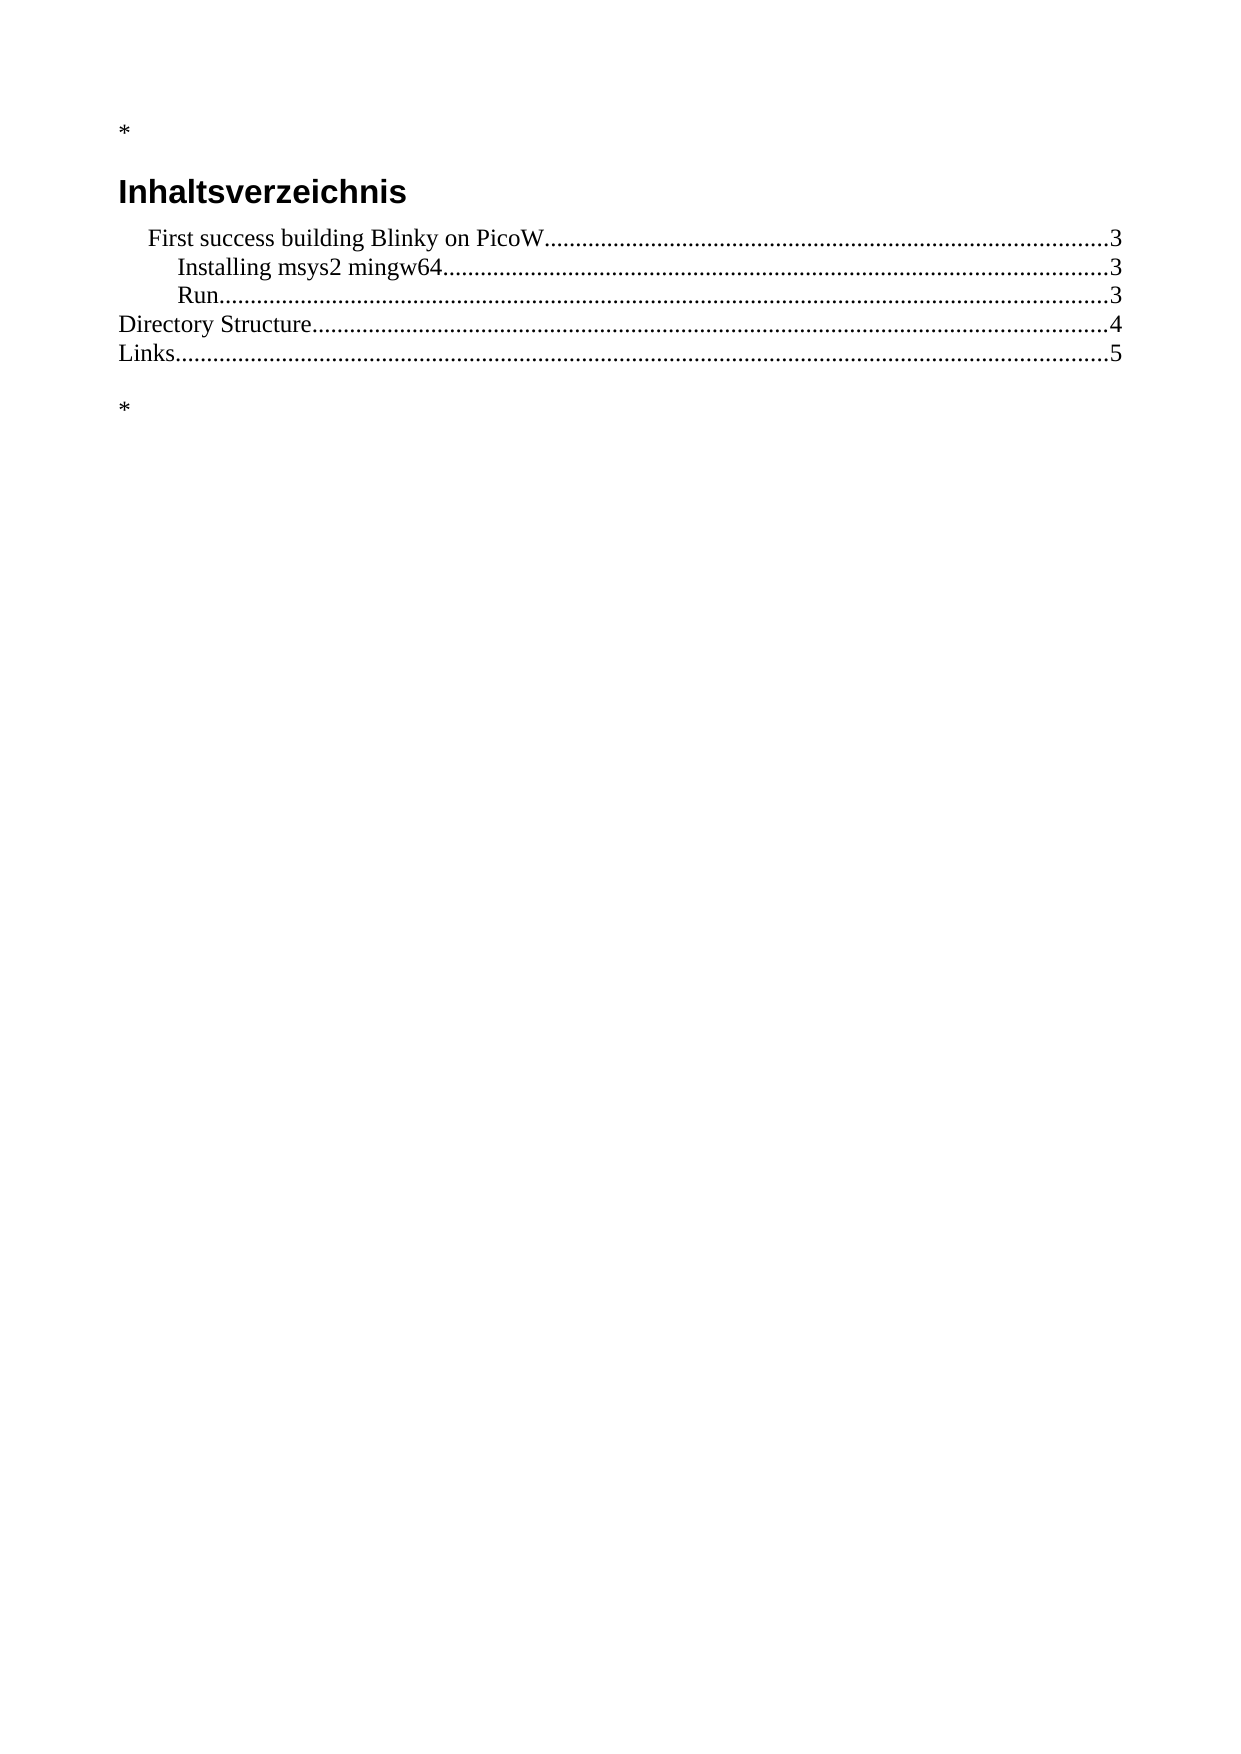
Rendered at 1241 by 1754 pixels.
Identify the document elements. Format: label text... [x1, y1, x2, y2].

text Run 3 [177, 280, 1122, 309]
text * [118, 395, 1122, 424]
text Directory Structure 4 [118, 309, 1122, 338]
subtitle Inhaltsverzeichnis [118, 172, 1122, 210]
text * [118, 118, 1122, 147]
text First success building Blinky on PicoW 3 [148, 223, 1122, 252]
text Installing msys2 mingw64 3 [177, 252, 1122, 280]
text Links 5 [118, 338, 1122, 367]
